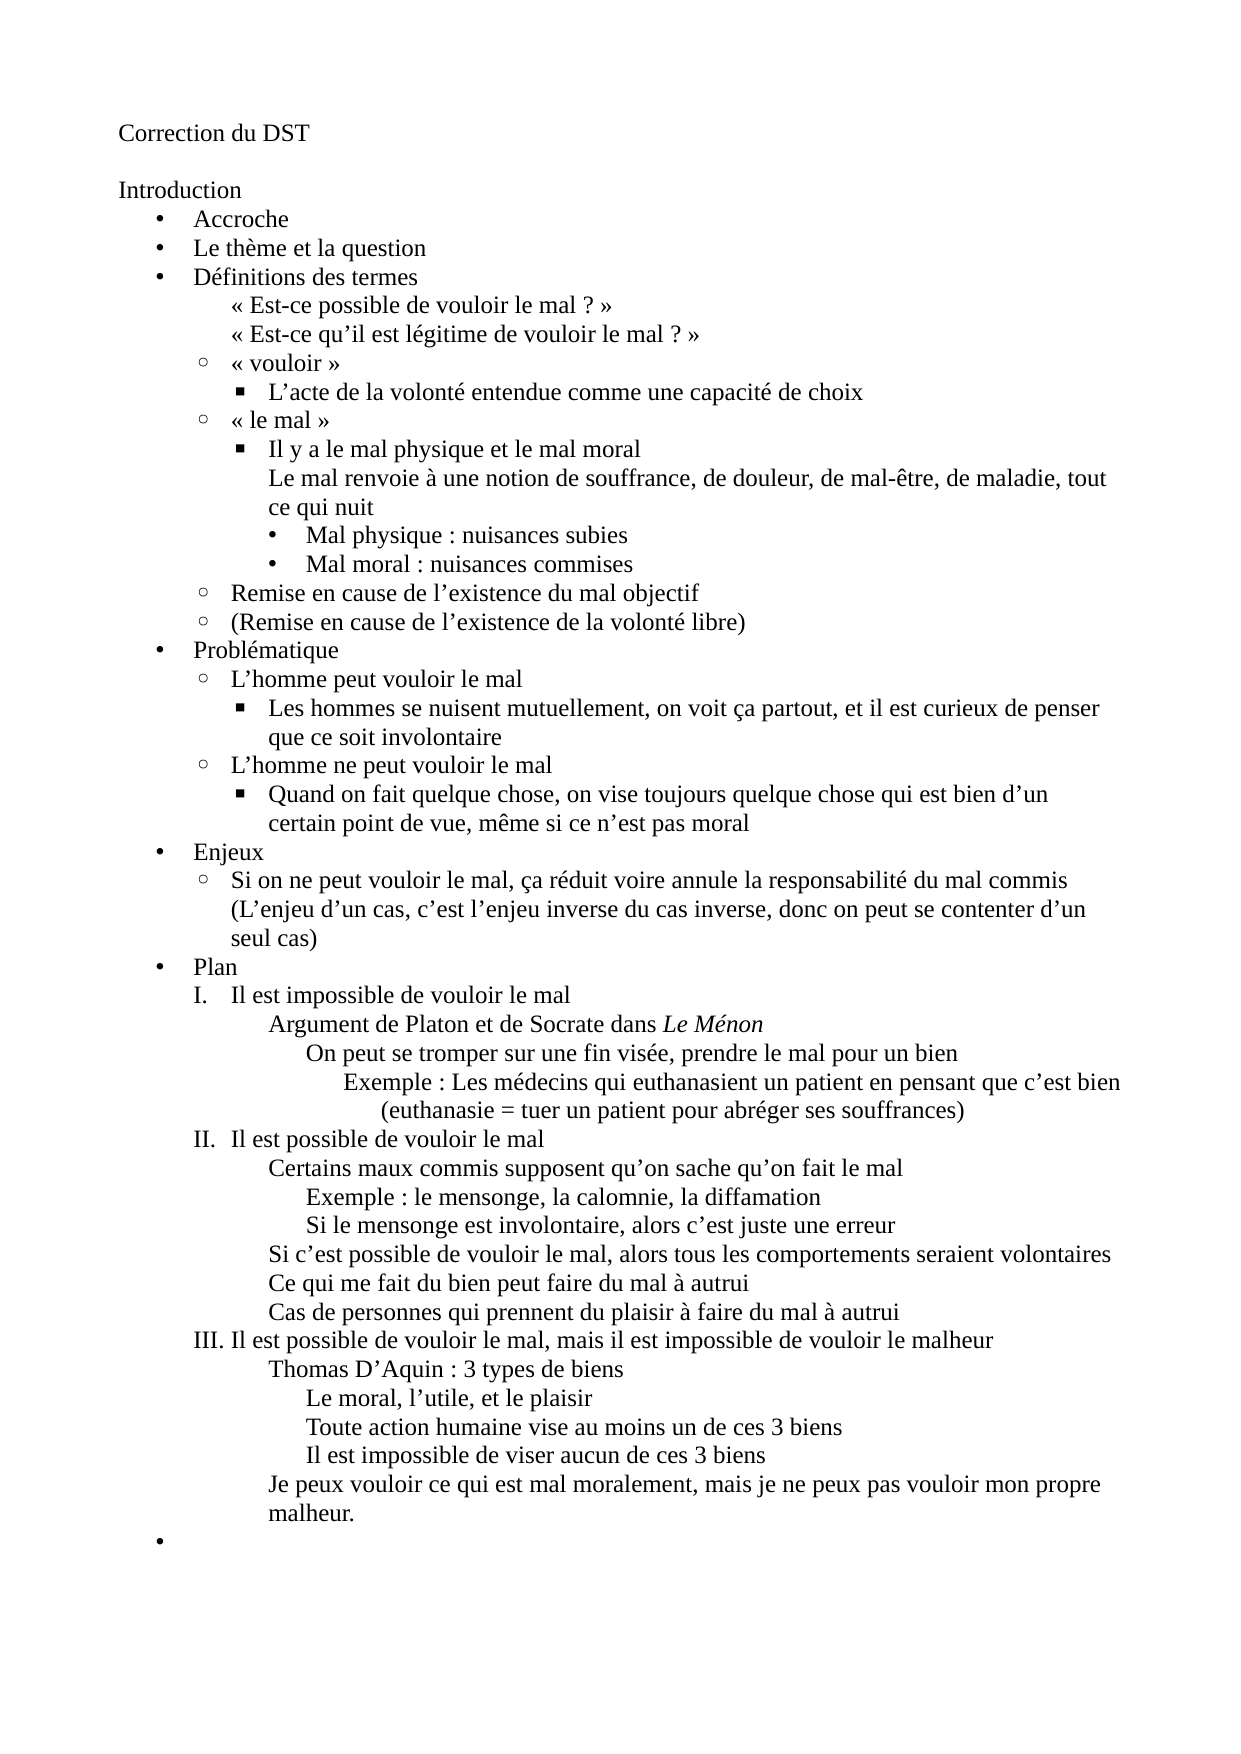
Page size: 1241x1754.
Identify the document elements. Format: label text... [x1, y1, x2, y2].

list Remise en cause de l’existence du mal objectif [193, 578, 1122, 607]
list Il est possible de vouloir le mal, mais il est impossible de vouloir le malheur [193, 1326, 1122, 1354]
list « Est-ce possible de vouloir le mal ? » [193, 291, 1122, 319]
list Si le mensonge est involontaire, alors c’est juste une erreur [268, 1211, 1122, 1239]
list L’homme ne peut vouloir le mal [193, 751, 1122, 779]
list Définitions des termes [156, 262, 1122, 291]
list Certains maux commis supposent qu’on sache qu’on fait le mal [231, 1153, 1122, 1182]
list (L’enjeu d’un cas, c’est l’enjeu inverse du cas inverse, donc on peut se contenter d’un seul cas) [193, 894, 1122, 952]
list On peut se tromper sur une fin visée, prendre le mal pour un bien [268, 1038, 1122, 1067]
list Il est possible de vouloir le mal [193, 1124, 1122, 1153]
list Mal physique : nuisances subies [268, 521, 1122, 549]
list Ce qui me fait du bien peut faire du mal à autrui [231, 1268, 1122, 1297]
list (Remise en cause de l’existence de la volonté libre) [193, 607, 1122, 636]
list Il y a le mal physique et le mal moral [231, 434, 1122, 463]
list Exemple : le mensonge, la calomnie, la diffamation [268, 1182, 1122, 1211]
list (euthanasie = tuer un patient pour abréger ses souffrances) [343, 1096, 1122, 1124]
list « le mal » [193, 406, 1122, 434]
list Le thème et la question [156, 233, 1122, 262]
list L’homme peut vouloir le mal [193, 664, 1122, 693]
list Plan [156, 952, 1122, 981]
list Les hommes se nuisent mutuellement, on voit ça partout, et il est curieux de penser que ce soit involontaire [231, 693, 1122, 751]
list « Est-ce qu’il est légitime de vouloir le mal ? » [193, 319, 1122, 348]
list Accroche [156, 204, 1122, 233]
list Il est impossible de vouloir le mal [193, 981, 1122, 1009]
list Cas de personnes qui prennent du plaisir à faire du mal à autrui [231, 1297, 1122, 1326]
list L’acte de la volonté entendue comme une capacité de choix [231, 377, 1122, 406]
list Enjeux [156, 837, 1122, 866]
list « vouloir » [193, 348, 1122, 377]
list Il est impossible de viser aucun de ces 3 biens [268, 1441, 1122, 1469]
list Argument de Platon et de Socrate dans Le Ménon [231, 1009, 1122, 1038]
list Thomas D’Aquin : 3 types de biens [231, 1354, 1122, 1383]
list Quand on fait quelque chose, on vise toujours quelque chose qui est bien d’un certain point de vue, même si ce n’est pas moral [231, 779, 1122, 837]
list Je peux vouloir ce qui est mal moralement, mais je ne peux pas vouloir mon propre malheur. [231, 1469, 1122, 1527]
list Exemple : Les médecins qui euthanasient un patient en pensant que c’est bien [306, 1067, 1122, 1096]
list Si on ne peut vouloir le mal, ça réduit voire annule la responsabilité du mal commis [193, 866, 1122, 894]
list Le moral, l’utile, et le plaisir [268, 1383, 1122, 1412]
text Introduction [118, 176, 1122, 204]
list Problématique [156, 636, 1122, 664]
text Correction du DST [118, 118, 1122, 147]
list Le mal renvoie à une notion de souffrance, de douleur, de mal-être, de maladie, tout ce qui nuit [231, 463, 1122, 521]
list Toute action humaine vise au moins un de ces 3 biens [268, 1412, 1122, 1441]
list Si c’est possible de vouloir le mal, alors tous les comportements seraient volontaires [231, 1239, 1122, 1268]
list Mal moral : nuisances commises [268, 549, 1122, 578]
